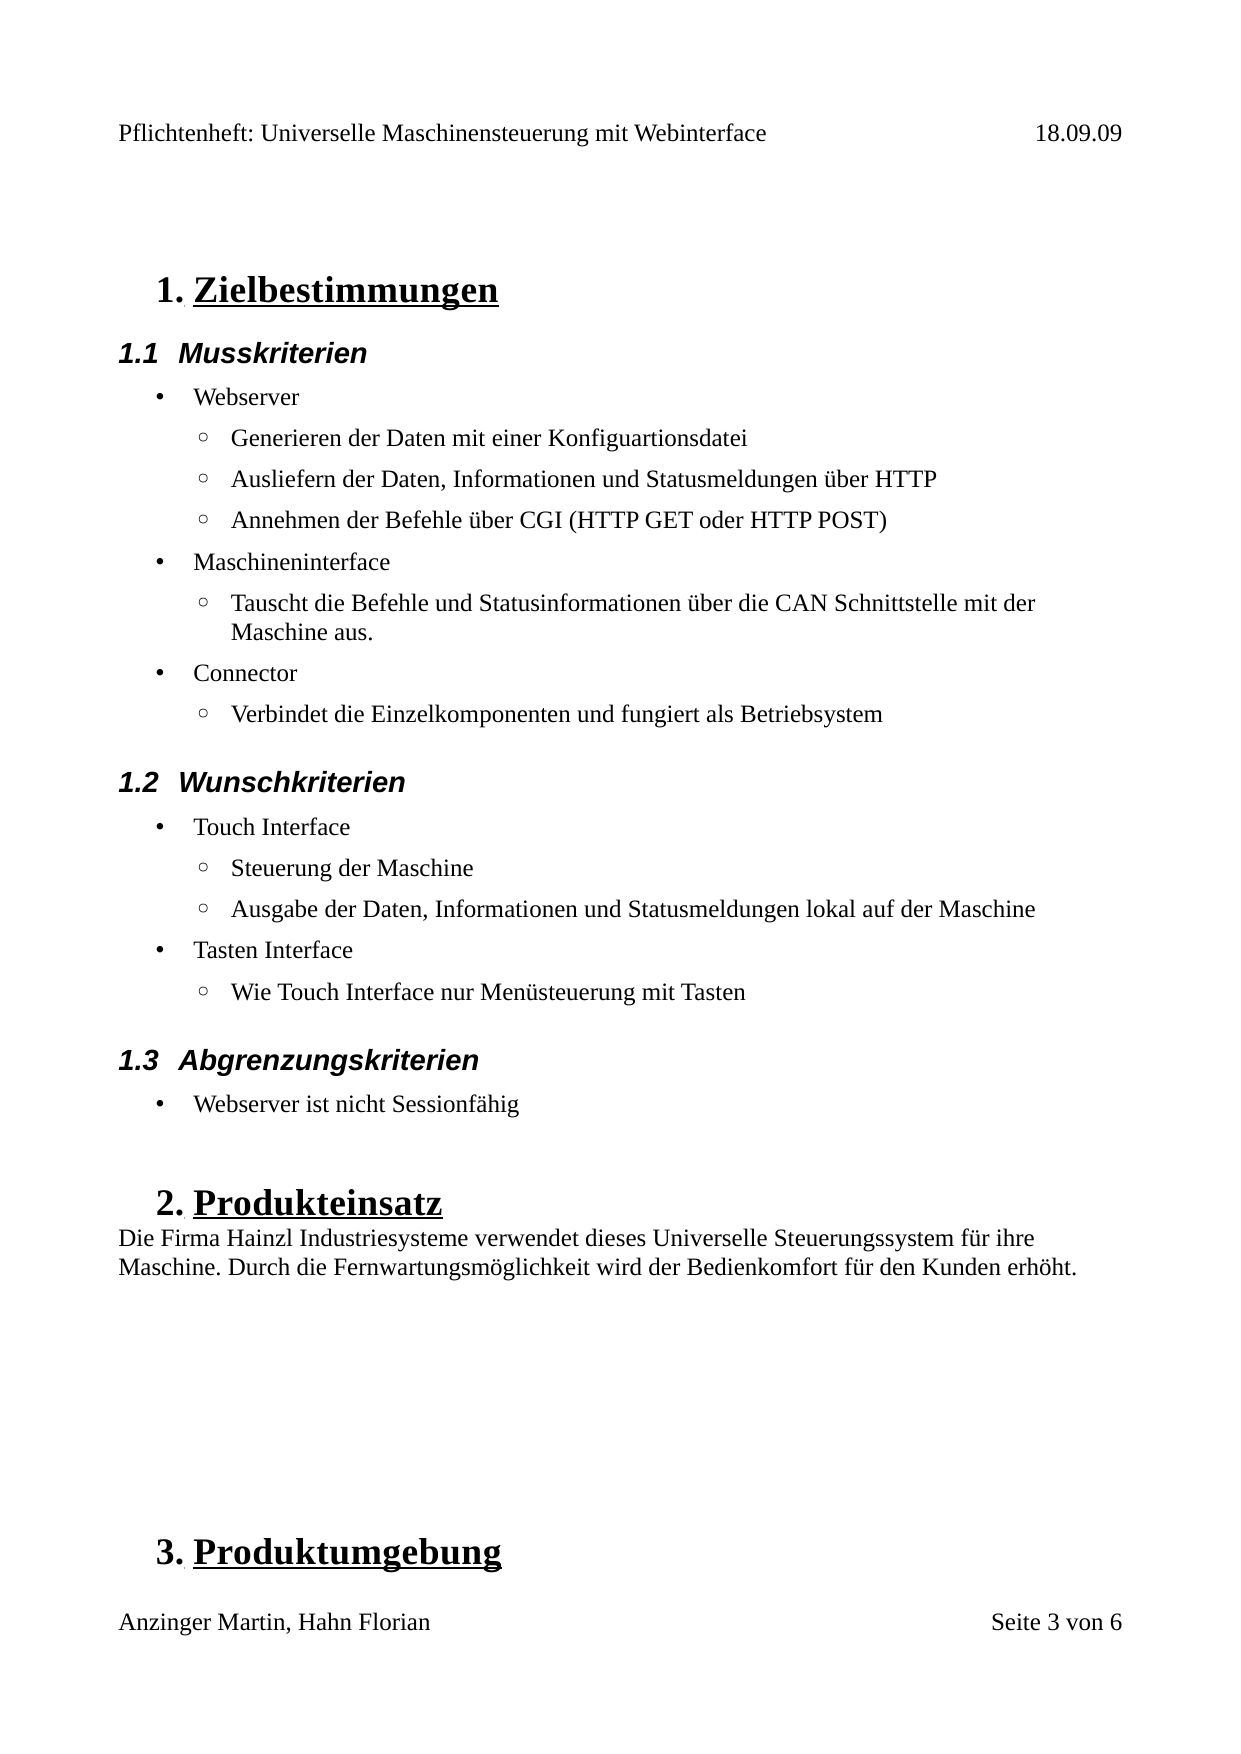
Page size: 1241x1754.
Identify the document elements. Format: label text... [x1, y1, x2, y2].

subtitle Produkteinsatz [156, 1180, 1122, 1223]
list Wie Touch Interface nur Menüsteuerung mit Tasten [193, 977, 1122, 1005]
subtitle Zielbestimmungen [156, 268, 1122, 311]
subtitle 1.1 Musskriterien [118, 336, 1122, 369]
subtitle 1.3 Abgrenzungskriterien [118, 1043, 1122, 1076]
subtitle Produktumgebung [156, 1529, 1122, 1573]
list Tauscht die Befehle und Statusinformationen über die CAN Schnittstelle mit der Maschine aus. [193, 588, 1122, 646]
list Connector [156, 658, 1122, 687]
list Steuerung der Maschine [193, 853, 1122, 882]
list Touch Interface [156, 812, 1122, 840]
text Die Firma Hainzl Industriesysteme verwendet dieses Universelle Steuerungssystem für ihre Maschine. Durch die Fernwartungsmöglichkeit wird der Bedienkomfort für den Kunden erhöht. [118, 1223, 1122, 1281]
list Verbindet die Einzelkomponenten und fungiert als Betriebsystem [193, 699, 1122, 728]
list Webserver ist nicht Sessionfähig [156, 1089, 1122, 1118]
list Annehmen der Befehle über CGI (HTTP GET oder HTTP POST) [193, 506, 1122, 534]
subtitle 1.2 Wunschkriterien [118, 766, 1122, 799]
list Webserver [156, 382, 1122, 411]
list Generieren der Daten mit einer Konfiguartionsdatei [193, 423, 1122, 452]
list Ausliefern der Daten, Informationen und Statusmeldungen über HTTP [193, 464, 1122, 493]
list Tasten Interface [156, 935, 1122, 964]
list Maschineninterface [156, 547, 1122, 576]
list Ausgabe der Daten, Informationen und Statusmeldungen lokal auf der Maschine [193, 894, 1122, 923]
